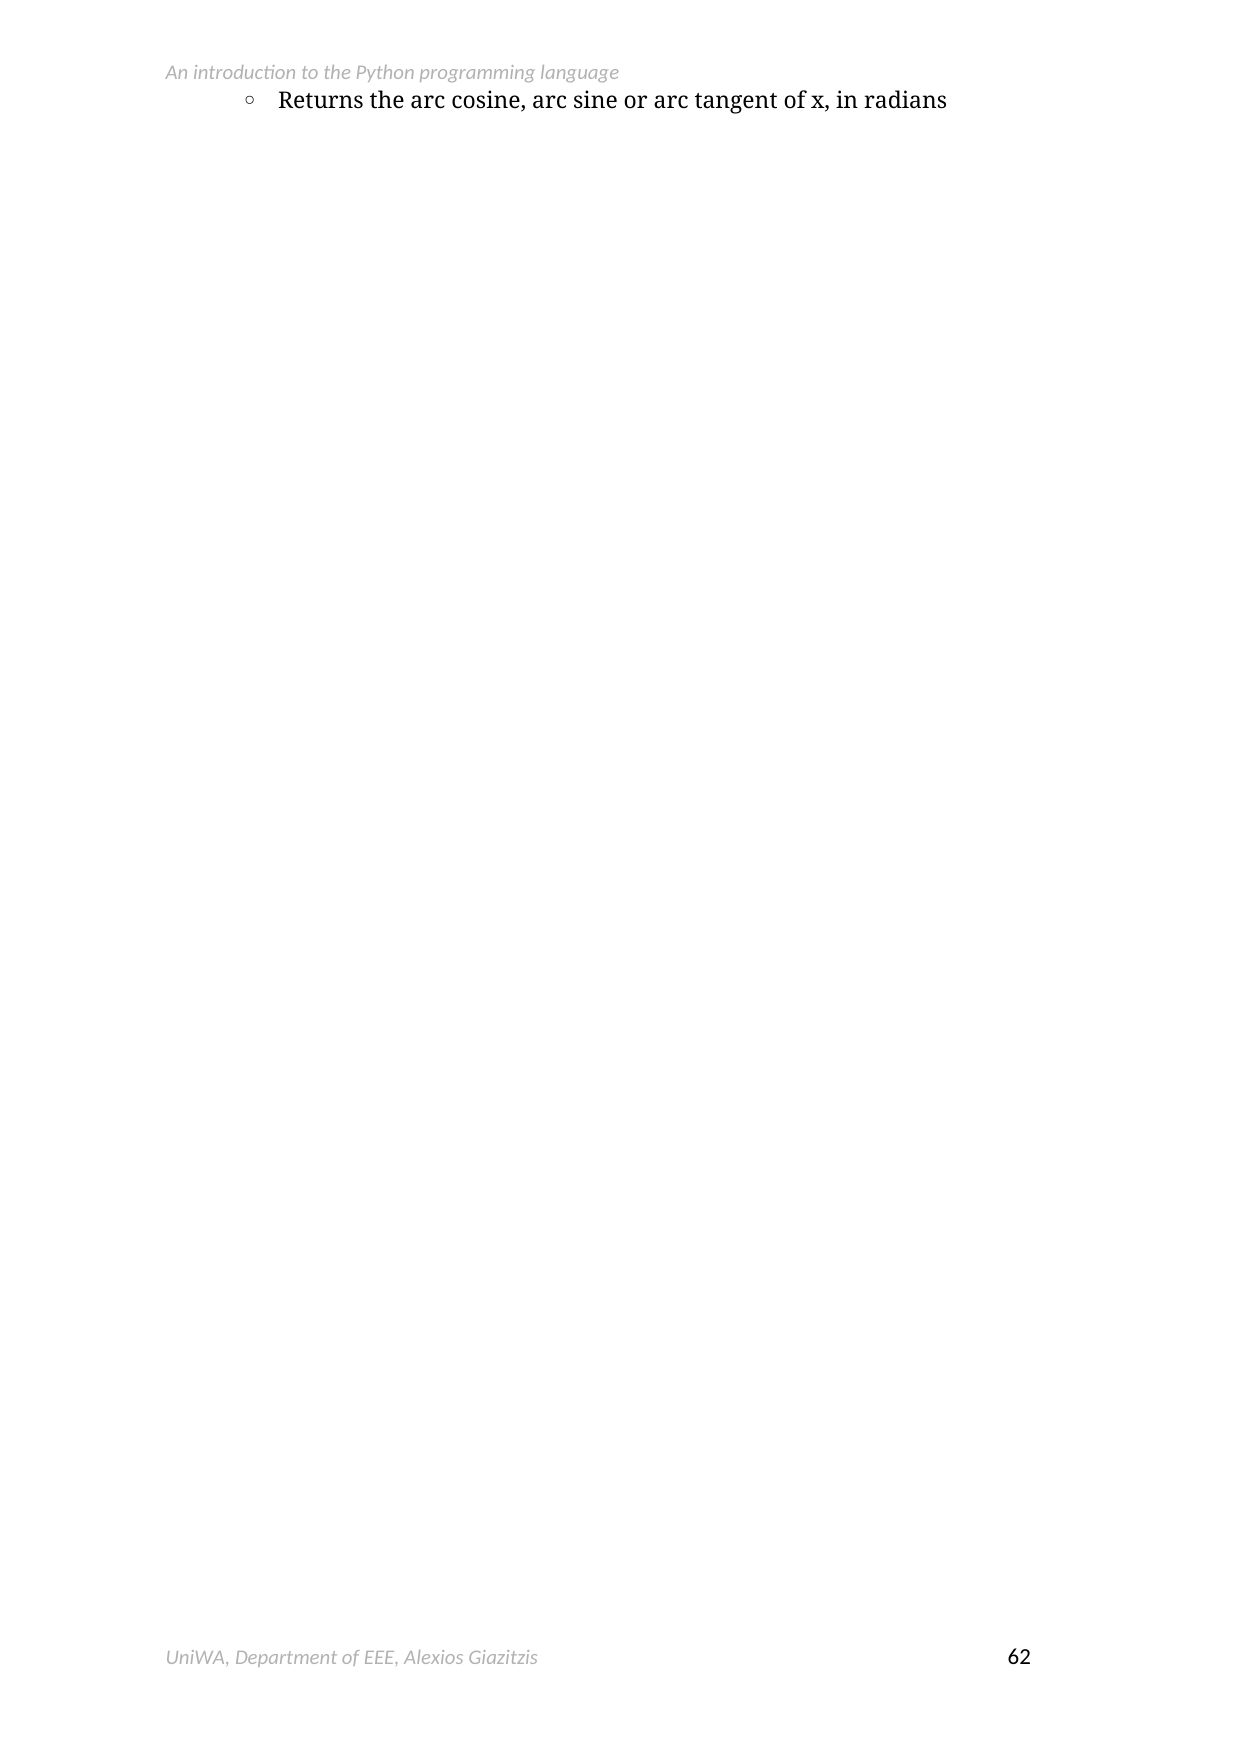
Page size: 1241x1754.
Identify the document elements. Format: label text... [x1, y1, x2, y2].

list Returns the arc cosine, arc sine or arc tangent of x, in radians [240, 84, 1169, 116]
